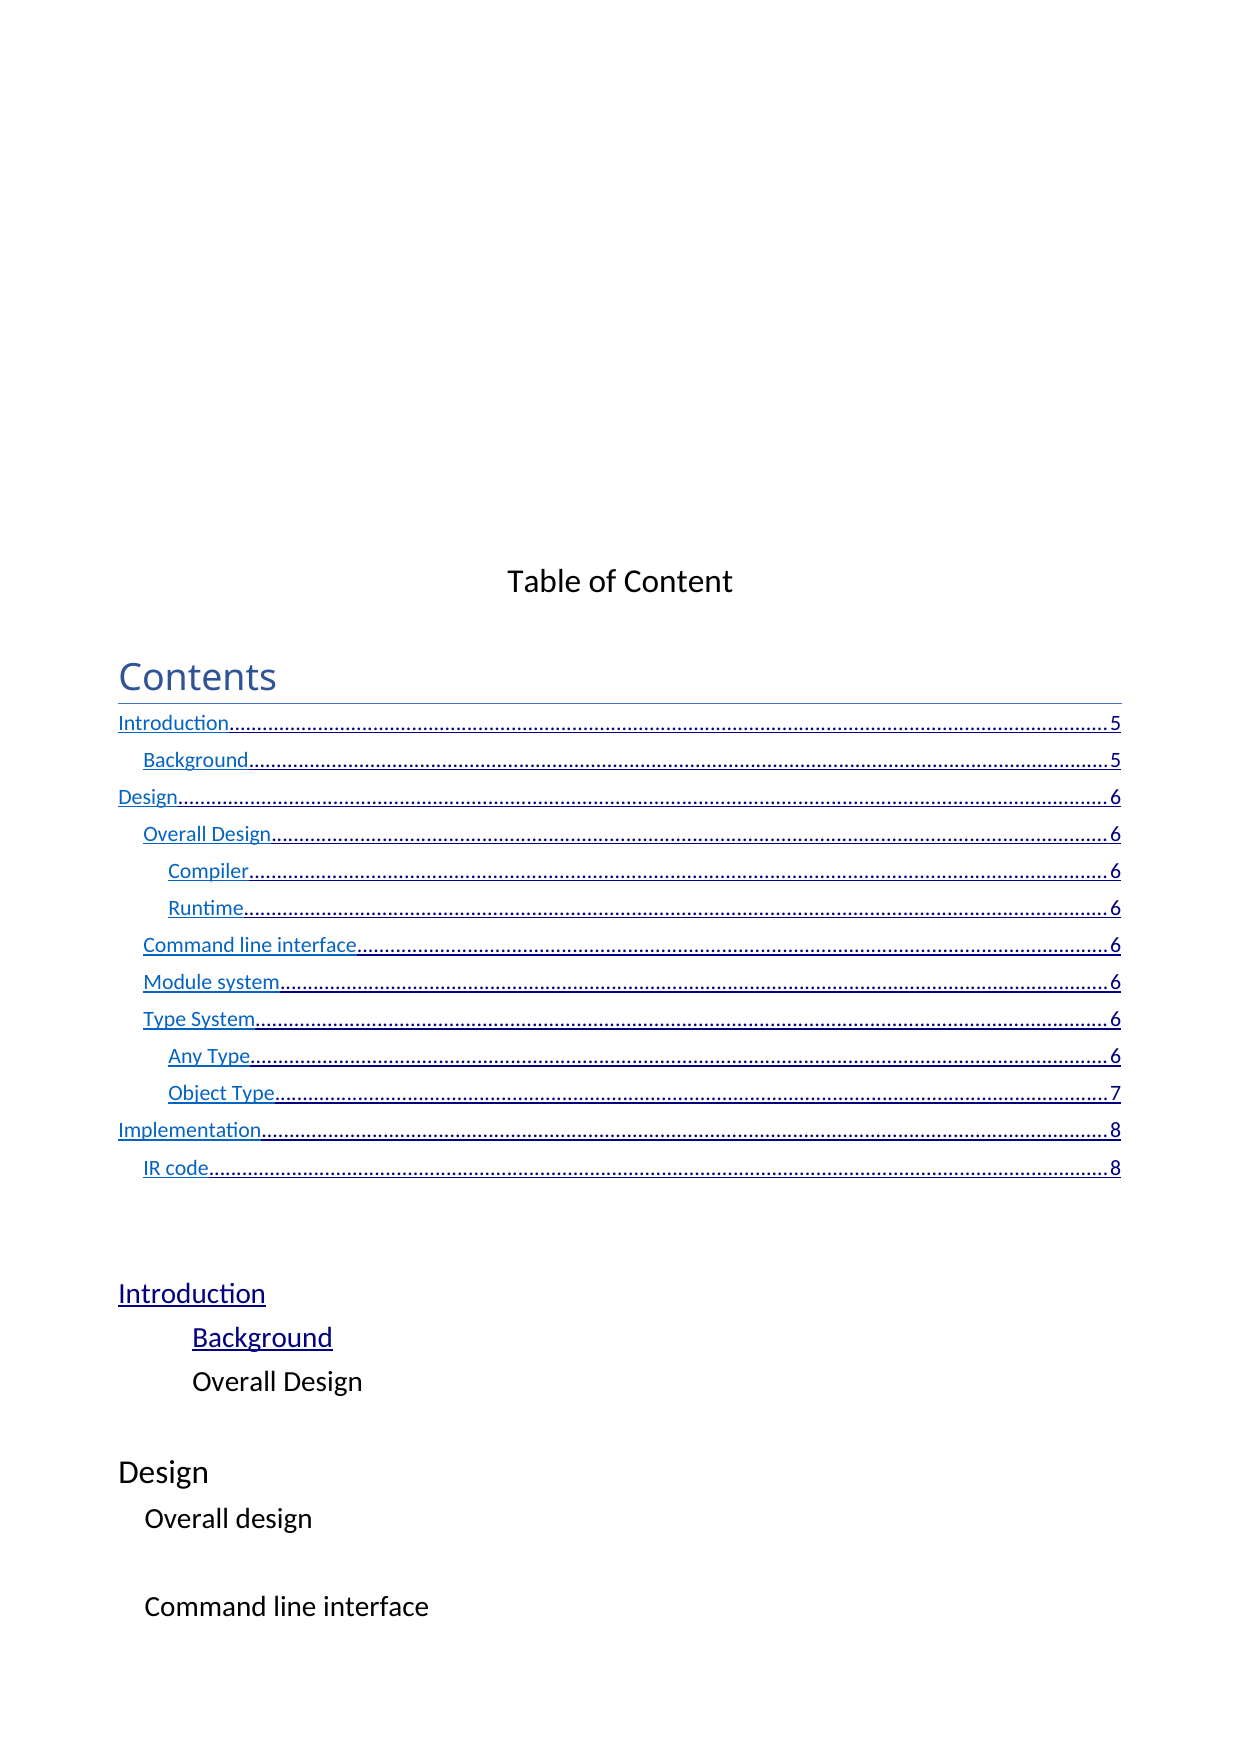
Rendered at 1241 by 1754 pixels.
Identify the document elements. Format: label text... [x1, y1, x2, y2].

text Design 6 [118, 783, 1122, 809]
text Object Type 7 [168, 1079, 1122, 1106]
text Module system 6 [143, 968, 1122, 995]
text Table of Content [118, 560, 1122, 600]
text Compiler 6 [168, 857, 1122, 884]
text Command line interface [118, 1588, 1122, 1623]
text Background 5 [143, 746, 1122, 772]
subtitle Contents [118, 650, 1122, 703]
text Overall Design [118, 1363, 1122, 1398]
text Command line interface 6 [143, 931, 1122, 958]
text Type System 6 [143, 1005, 1122, 1032]
text Introduction 5 [118, 709, 1122, 735]
text IR code 8 [143, 1154, 1122, 1180]
text Design [118, 1451, 1122, 1491]
text Overall design [118, 1500, 1122, 1535]
text Background [118, 1319, 1122, 1354]
text Overall Design 6 [143, 820, 1122, 847]
text Implementation 8 [118, 1117, 1122, 1143]
text Runtime 6 [168, 894, 1122, 921]
text Any Type 6 [168, 1042, 1122, 1069]
text Introduction [118, 1275, 1122, 1311]
